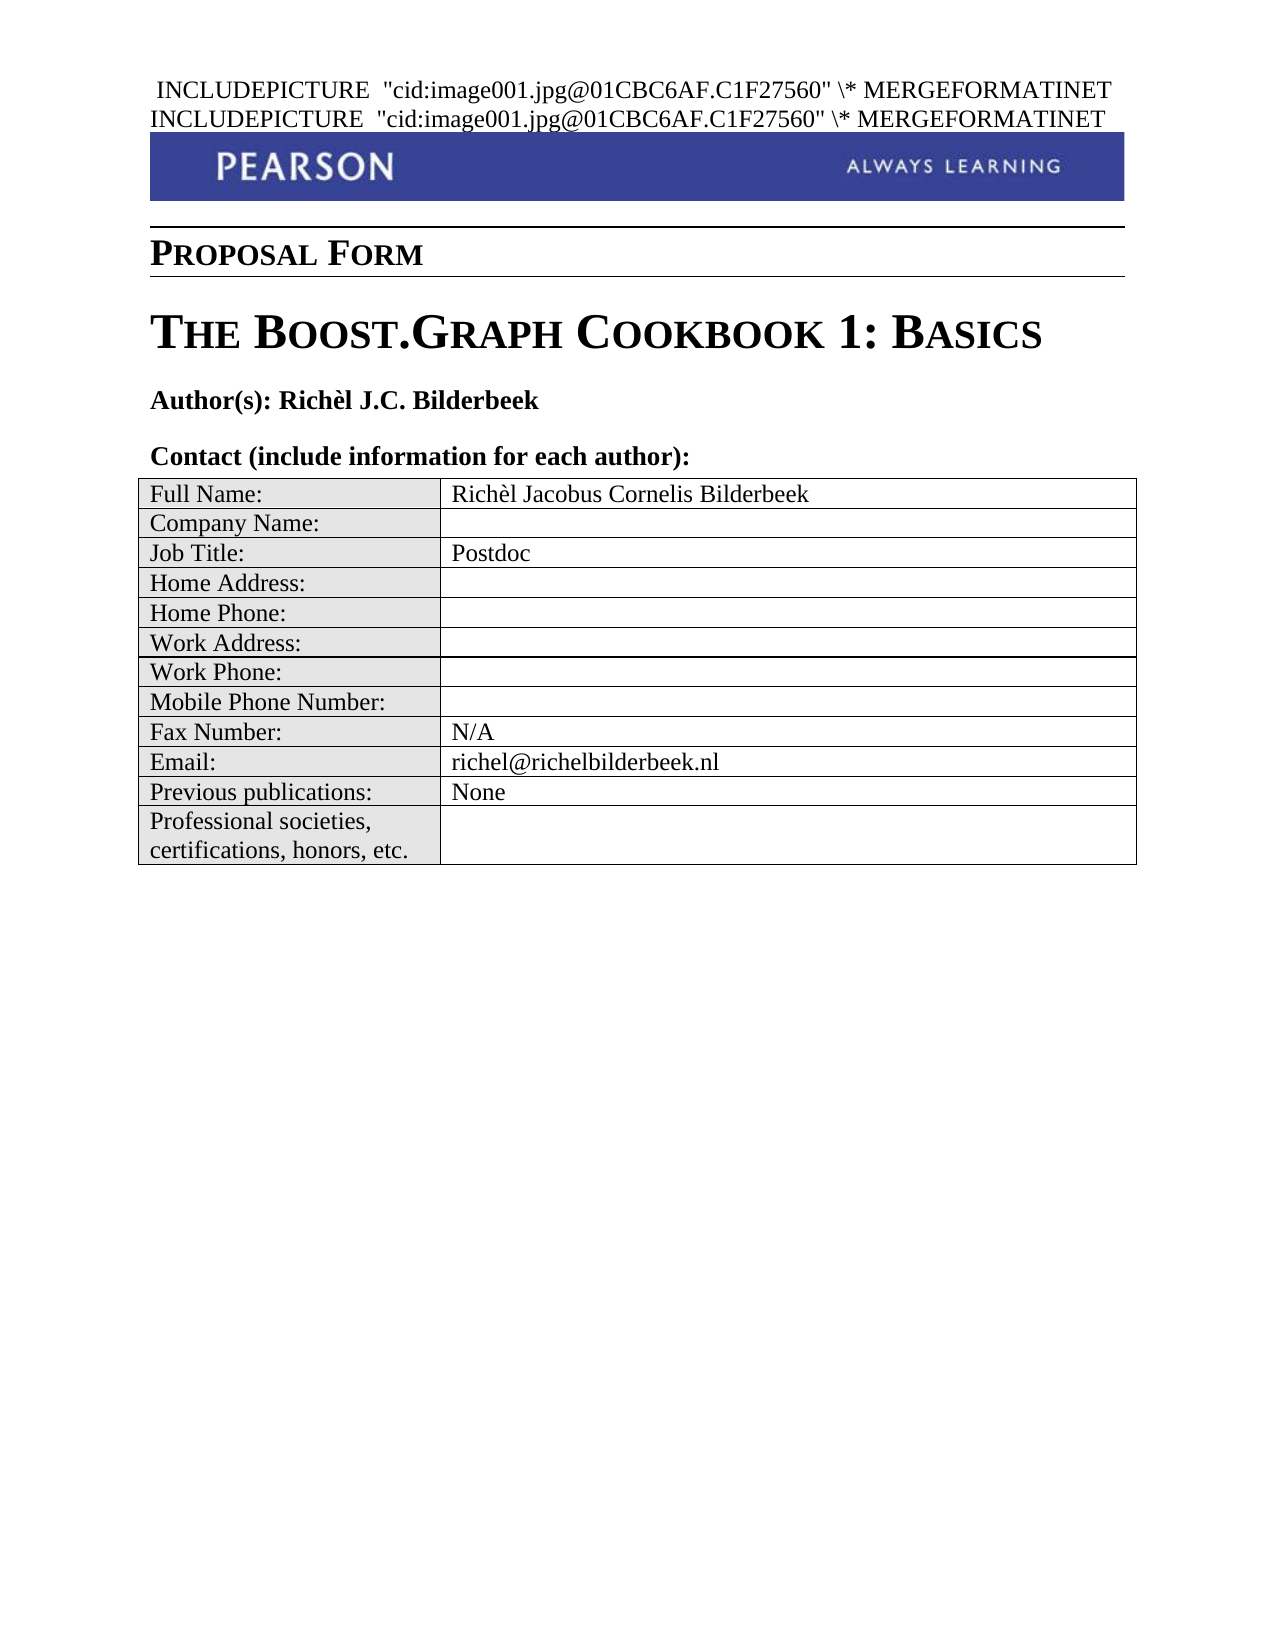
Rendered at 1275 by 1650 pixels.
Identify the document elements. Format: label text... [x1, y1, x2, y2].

subtitle Contact (include information for each author): [150, 440, 1125, 471]
table_cell Home Address: [139, 568, 440, 597]
table_cell Fax Number: [139, 717, 440, 746]
picture [150, 132, 1125, 201]
table_cell [441, 598, 1136, 627]
table_cell [441, 568, 1136, 597]
table_cell [441, 628, 1136, 656]
table_cell Postdoc [441, 538, 1136, 567]
subtitle Proposal Form [150, 228, 1125, 276]
subtitle Author(s): Richèl J.C. Bilderbeek [150, 384, 1125, 415]
table_cell Previous publications: [139, 777, 440, 805]
table_cell [441, 509, 1136, 537]
subtitle The Boost.Graph Cookbook 1: Basics [150, 302, 1050, 359]
table_cell [441, 687, 1136, 716]
table_cell N/A [441, 717, 1136, 746]
table_cell Work Address: [139, 628, 440, 656]
table_cell Email: [139, 747, 440, 776]
table_header Full Name: [139, 479, 440, 507]
table_cell Professional societies, certifications, honors, etc. [139, 806, 440, 864]
table_cell [441, 658, 1136, 686]
table_cell Company Name: [139, 509, 440, 537]
table_cell Mobile Phone Number: [139, 687, 440, 716]
table_cell None [441, 777, 1136, 805]
table_cell Job Title: [139, 538, 440, 567]
table_cell richel@richelbilderbeek.nl [441, 747, 1136, 776]
table_cell [441, 806, 1136, 864]
table_cell Work Phone: [139, 658, 440, 686]
table_cell Home Phone: [139, 598, 440, 627]
table_header Richèl Jacobus Cornelis Bilderbeek [441, 479, 1136, 507]
